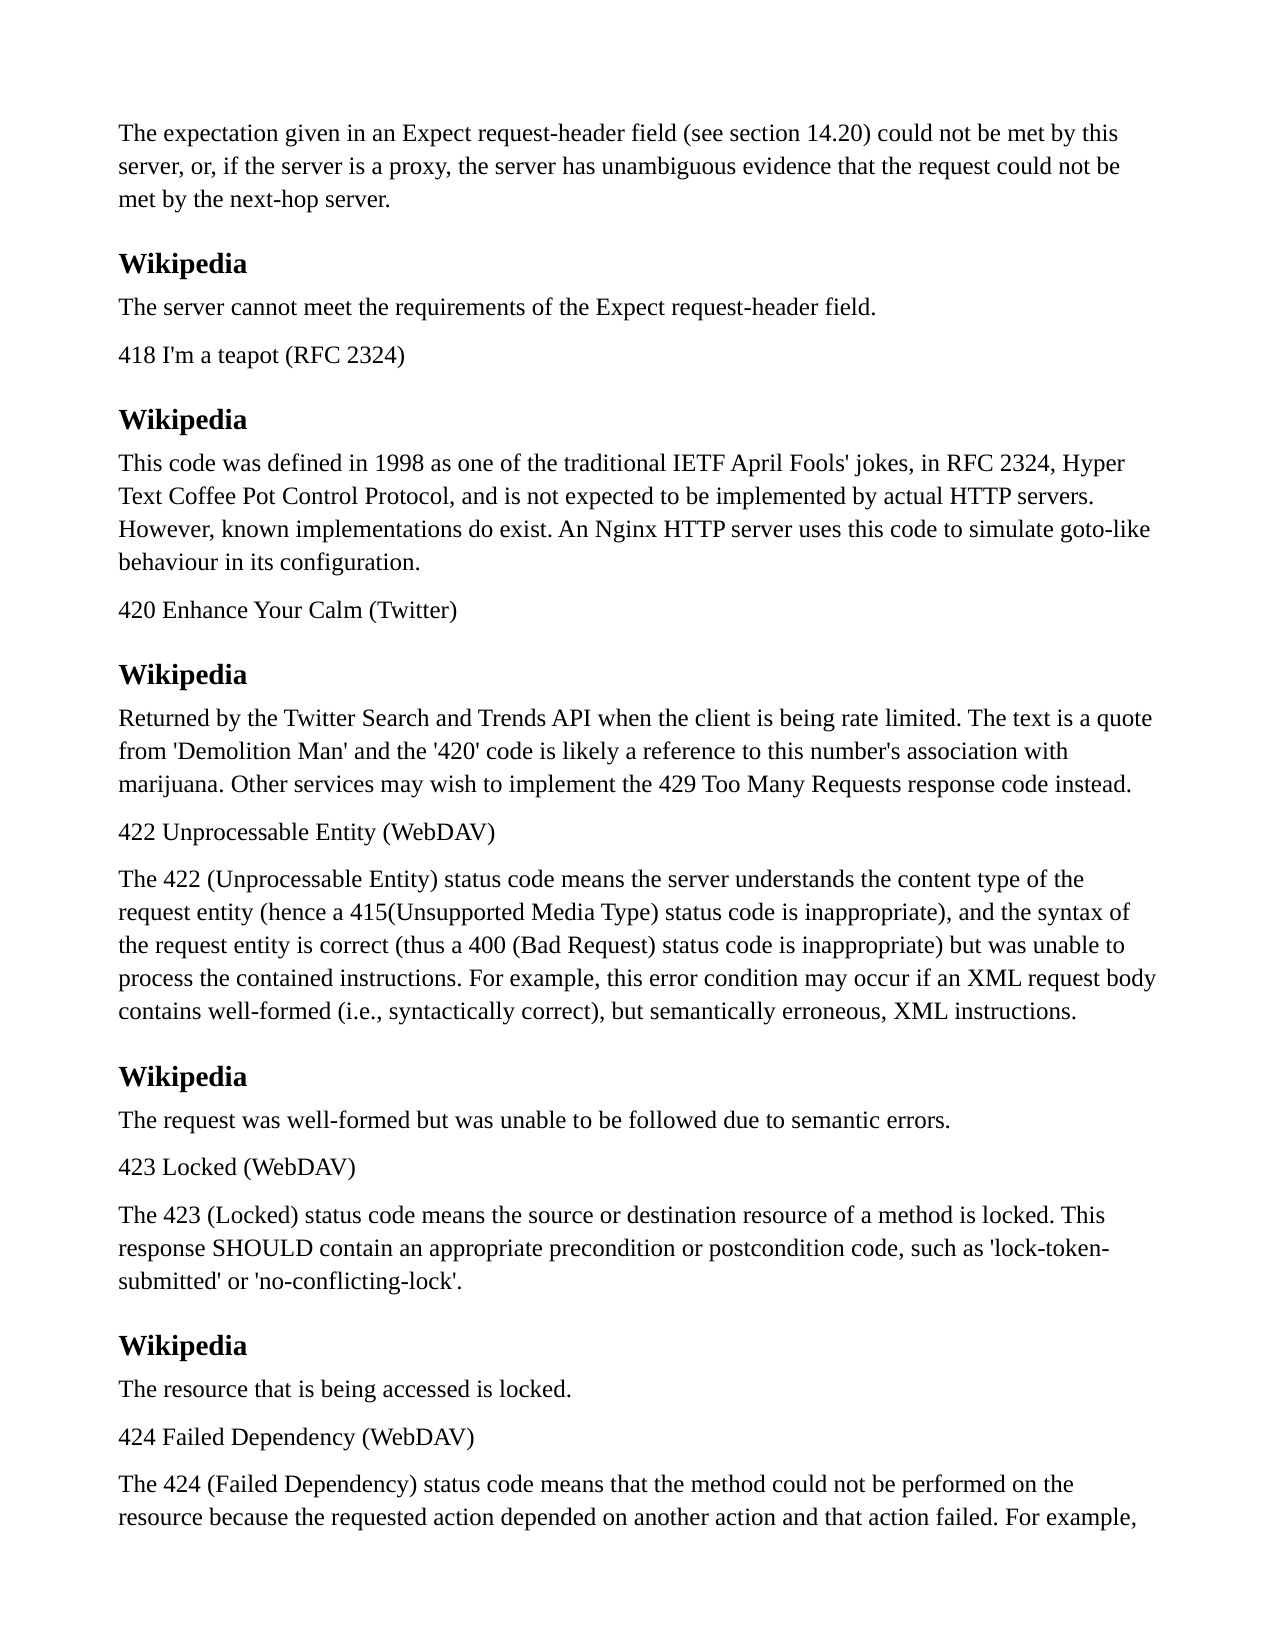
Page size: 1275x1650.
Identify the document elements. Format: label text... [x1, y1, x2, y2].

text The server cannot meet the requirements of the Expect request-header field. [118, 292, 1157, 321]
text 423 Locked (WebDAV) [118, 1152, 1157, 1181]
subtitle Wikipedia [118, 1059, 1157, 1092]
text 418 I'm a teapot (RFC 2324) [118, 340, 1157, 369]
subtitle Wikipedia [118, 246, 1157, 280]
subtitle Wikipedia [118, 402, 1157, 436]
text 422 Unprocessable Entity (WebDAV) [118, 817, 1157, 846]
text The expectation given in an Expect request-header field (see section 14.20) could not be met by this server, or, if the server is a proxy, the server has unambiguous evidence that the request could not be met by the next-hop server. [118, 118, 1157, 213]
text The 424 (Failed Dependency) status code means that the method could not be performed on the resource because the requested action depended on another action and that action failed. For example, [118, 1469, 1157, 1531]
text This code was defined in 1998 as one of the traditional IETF April Fools' jokes, in RFC 2324, Hyper Text Coffee Pot Control Protocol, and is not expected to be implemented by actual HTTP servers. However, known implementations do exist. An Nginx HTTP server uses this code to simulate goto-like behaviour in its configuration. [118, 448, 1157, 576]
text The resource that is being accessed is locked. [118, 1374, 1157, 1403]
text The 422 (Unprocessable Entity) status code means the server understands the content type of the request entity (hence a 415(Unsupported Media Type) status code is inappropriate), and the syntax of the request entity is correct (thus a 400 (Bad Request) status code is inappropriate) but was unable to process the contained instructions. For example, this error condition may occur if an XML request body contains well-formed (i.e., syntactically correct), but semantically erroneous, XML instructions. [118, 864, 1157, 1025]
subtitle Wikipedia [118, 657, 1157, 691]
text Returned by the Twitter Search and Trends API when the client is being rate limited. The text is a quote from 'Demolition Man' and the '420' code is likely a reference to this number's association with marijuana. Other services may wish to implement the 429 Too Many Requests response code instead. [118, 703, 1157, 798]
text 424 Failed Dependency (WebDAV) [118, 1422, 1157, 1451]
text The request was well-formed but was unable to be followed due to semantic errors. [118, 1105, 1157, 1133]
text 420 Enhance Your Calm (Twitter) [118, 595, 1157, 624]
subtitle Wikipedia [118, 1328, 1157, 1362]
text The 423 (Locked) status code means the source or destination resource of a method is locked. This response SHOULD contain an appropriate precondition or postcondition code, such as 'lock-token-submitted' or 'no-conflicting-lock'. [118, 1200, 1157, 1295]
